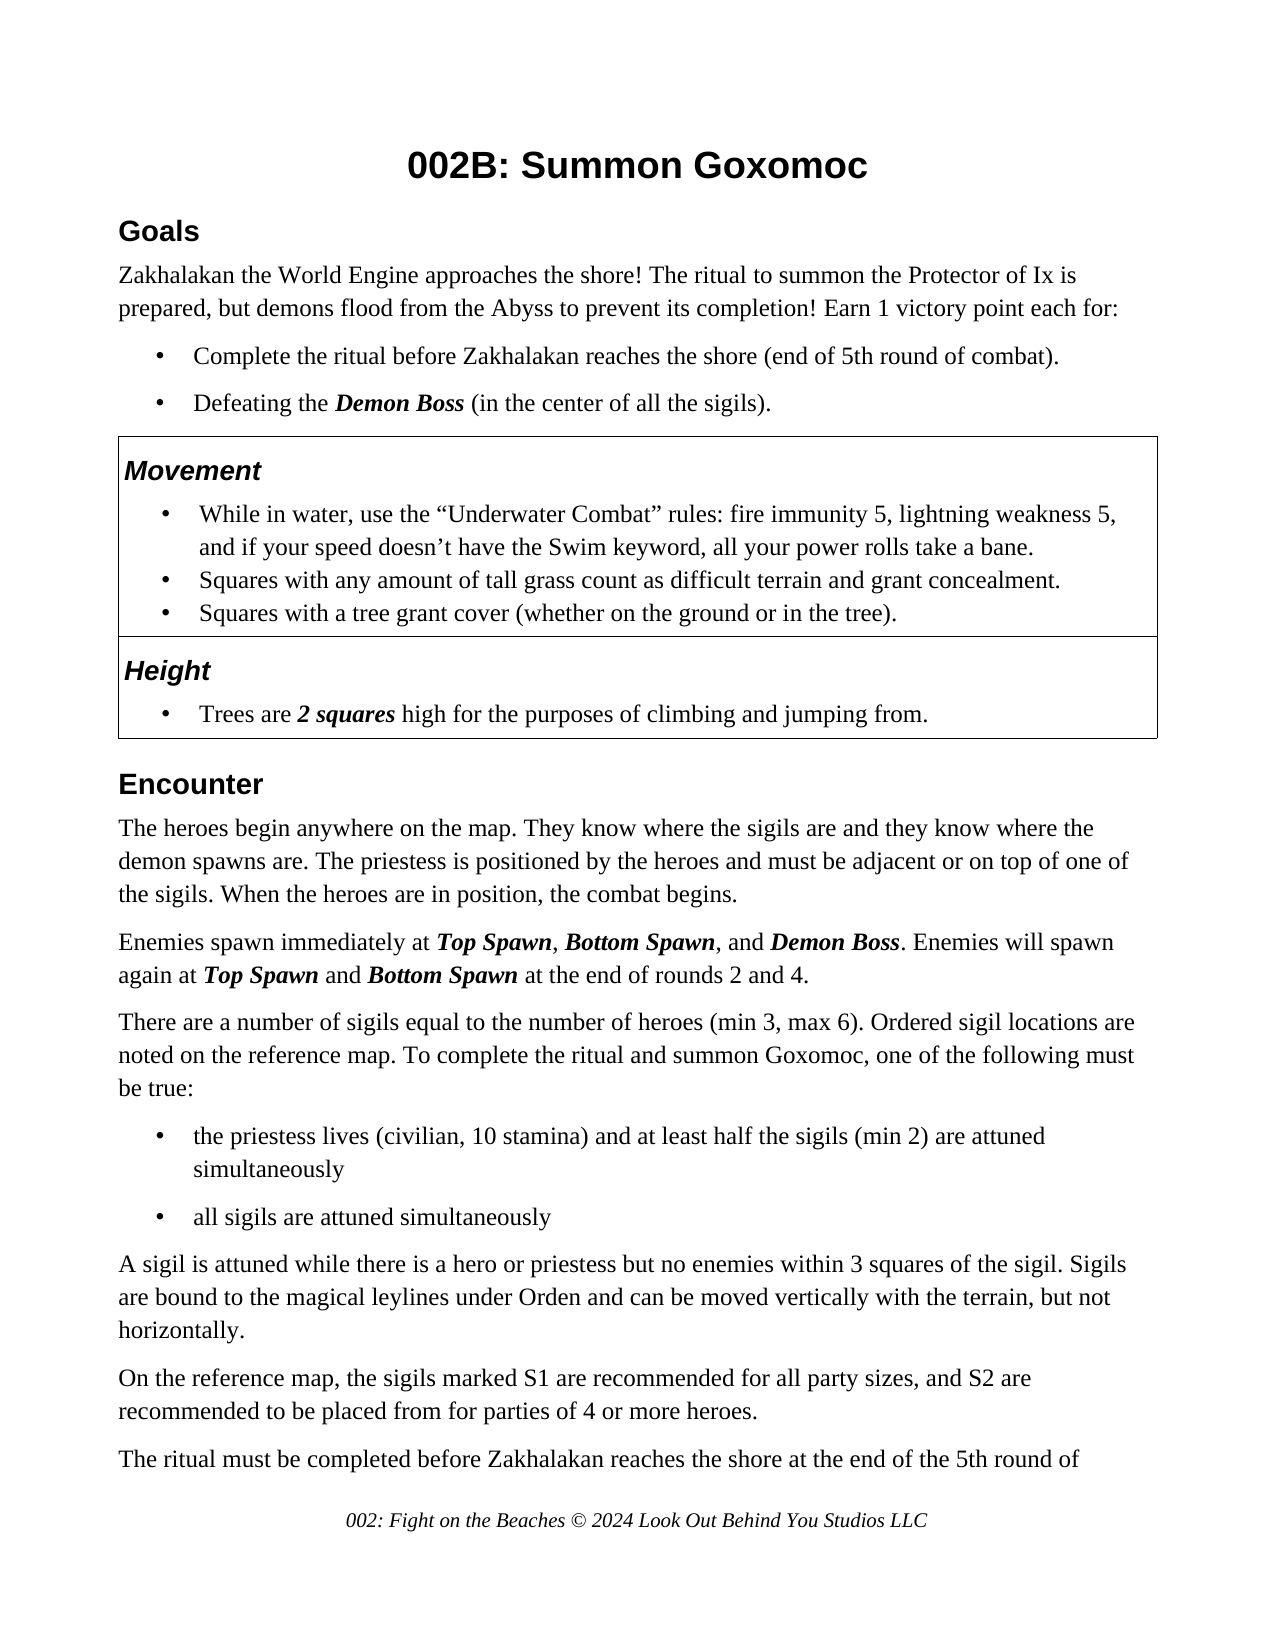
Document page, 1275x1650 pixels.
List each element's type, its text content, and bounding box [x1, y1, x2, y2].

text Zakhalakan the World Engine approaches the shore! The ritual to summon the Protector of Ix is prepared, but demons flood from the Abyss to prevent its completion! Earn 1 victory point each for: [118, 260, 1157, 322]
text The heroes begin anywhere on the map. They know where the sigils are and they know where the demon spawns are. The priestess is positioned by the heroes and must be adjacent or on top of one of the sigils. When the heroes are in position, the combat begins. [118, 813, 1157, 908]
list Complete the ritual before Zakhalakan reaches the shore (end of 5th round of combat). [156, 341, 1157, 369]
list all sigils are attuned simultaneously [156, 1202, 1157, 1231]
list Defeating the Demon Boss (in the center of all the sigils). [156, 388, 1157, 417]
table_header Movement While in water, use the “Underwater Combat” rules: fire immunity 5, lightning weakness 5, and if your speed doesn’t have the Swim keyword, all your power rolls take a bane. Squares with any amount of tall grass count as difficult terrain and grant concealment. Squares with a tree grant cover (whether on the ground or in the tree). [119, 437, 1157, 636]
table_cell Height Trees are 2 squares high for the purposes of climbing and jumping from. [119, 637, 1157, 738]
text Enemies spawn immediately at Top Spawn, Bottom Spawn, and Demon Boss. Enemies will spawn again at Top Spawn and Bottom Spawn at the end of rounds 2 and 4. [118, 927, 1157, 989]
text There are a number of sigils equal to the number of heroes (min 3, max 6). Ordered sigil locations are noted on the reference map. To complete the ritual and summon Goxomoc, one of the following must be true: [118, 1007, 1157, 1102]
subtitle Goals [118, 214, 1157, 248]
subtitle Encounter [118, 767, 1157, 801]
text A sigil is attuned while there is a hero or priestess but no enemies within 3 squares of the sigil. Sigils are bound to the magical leylines under Orden and can be moved vertically with the terrain, but not horizontally. [118, 1249, 1157, 1344]
subtitle 002B: Summon Goxomoc [118, 143, 1157, 187]
list the priestess lives (civilian, 10 stamina) and at least half the sigils (min 2) are attuned simultaneously [156, 1121, 1157, 1183]
text On the reference map, the sigils marked S1 are recommended for all party sizes, and S2 are recommended to be placed from for parties of 4 or more heroes. [118, 1363, 1157, 1425]
text The ritual must be completed before Zakhalakan reaches the shore at the end of the 5th round of [118, 1444, 1157, 1472]
